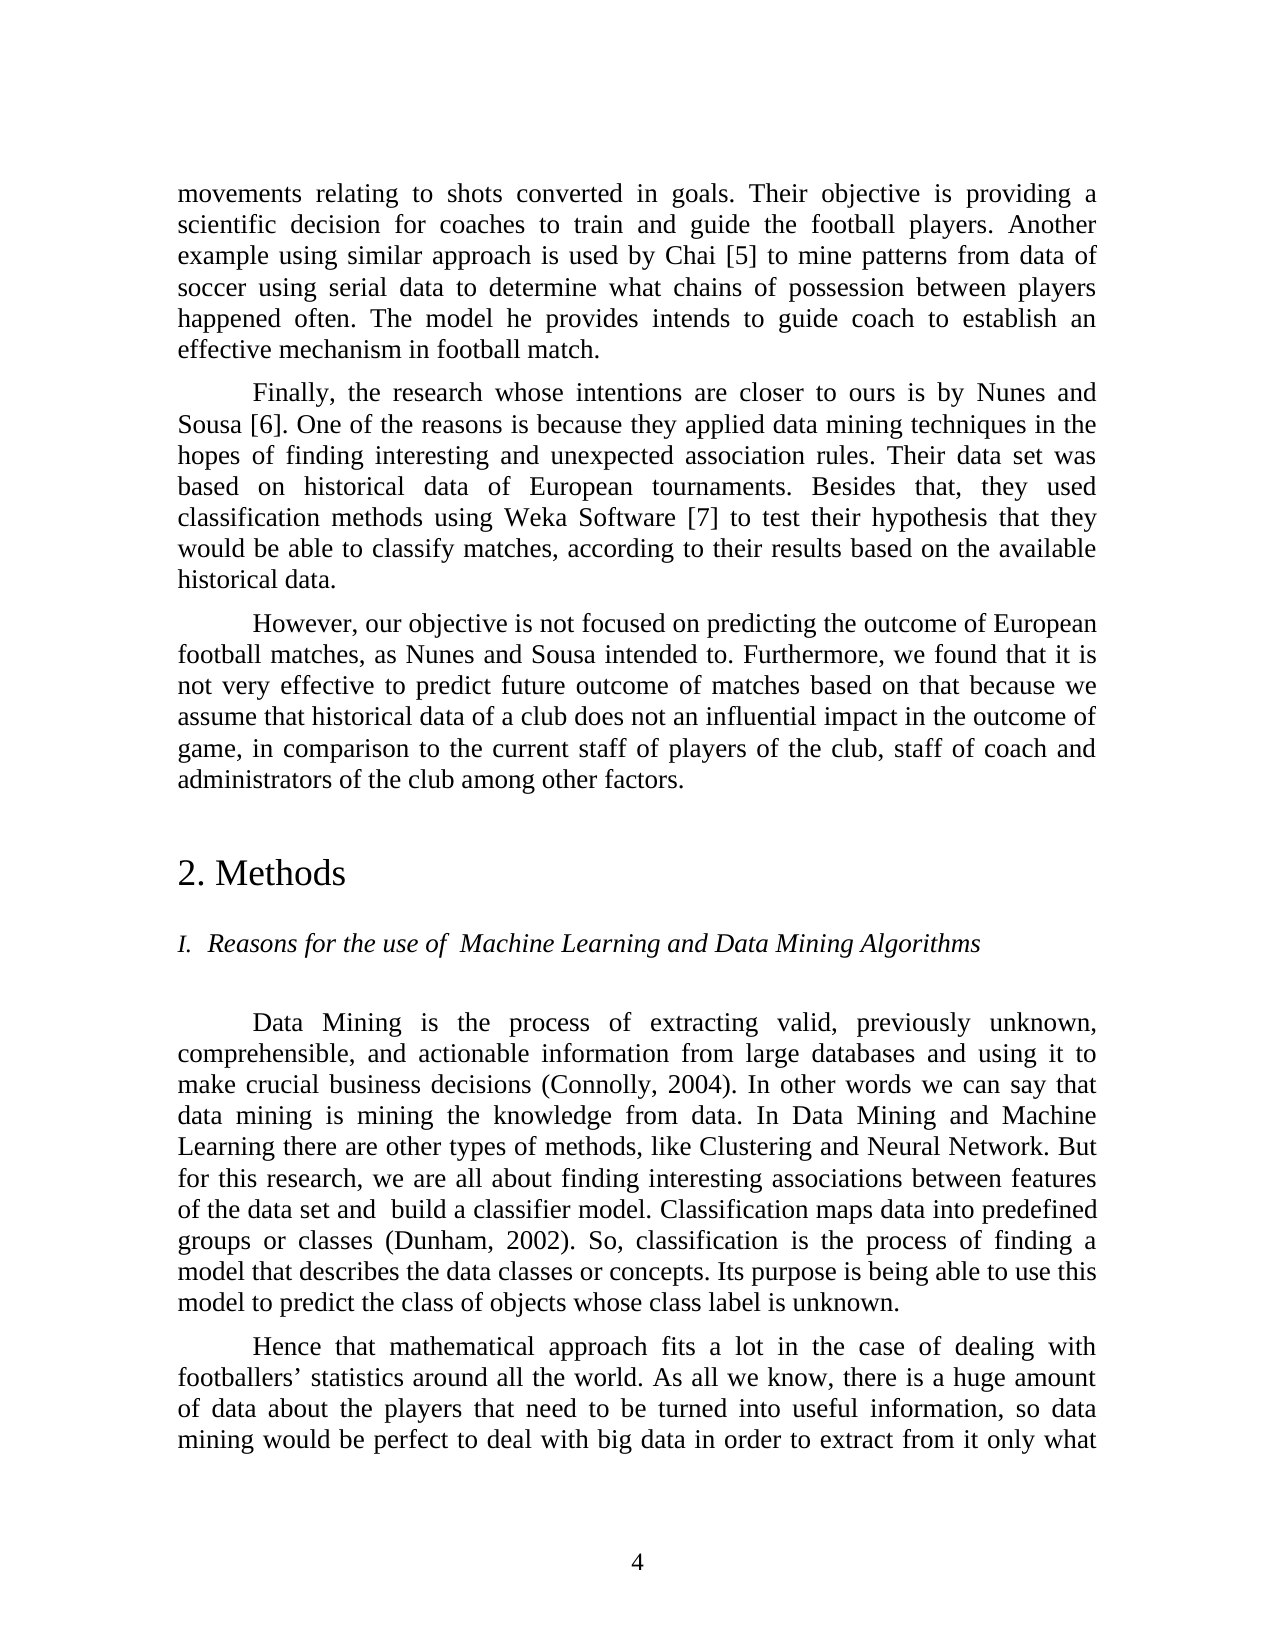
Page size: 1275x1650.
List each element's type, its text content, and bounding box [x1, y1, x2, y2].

subtitle Methods [177, 850, 1098, 893]
text Hence that mathematical approach fits a lot in the case of dealing with footballers’ statistics around all the world. As all we know, there is a huge amount of data about the players that need to be turned into useful information, so data mining would be perfect to deal with big data in order to extract from it only what [177, 1330, 1098, 1454]
text movements relating to shots converted in goals. Their objective is providing a scientific decision for coaches to train and guide the football players. Another example using similar approach is used by Chai [5] to mine patterns from data of soccer using serial data to determine what chains of possession between players happened often. The model he provides intends to guide coach to establish an effective mechanism in football match. [177, 177, 1098, 364]
text However, our objective is not focused on predicting the outcome of European football matches, as Nunes and Sousa intended to. Furthermore, we found that it is not very effective to predict future outcome of matches based on that because we assume that historical data of a club does not an influential impact in the outcome of game, in comparison to the current staff of players of the club, staff of coach and administrators of the club among other factors. [177, 607, 1098, 794]
text Finally, the research whose intentions are closer to ours is by Nunes and Sousa [6]. One of the reasons is because they applied data mining techniques in the hopes of finding interesting and unexpected association rules. Their data set was based on historical data of European tournaments. Besides that, they used classification methods using Weka Software [7] to test their hypothesis that they would be able to classify matches, according to their results based on the available historical data. [177, 377, 1098, 594]
subtitle Reasons for the use of Machine Learning and Data Mining Algorithms [177, 927, 1098, 958]
text Data Mining is the process of extracting valid, previously unknown, comprehensible, and actionable information from large databases and using it to make crucial business decisions (Connolly, 2004). In other words we can say that data mining is mining the knowledge from data. In Data Mining and Machine Learning there are other types of methods, like Clustering and Neural Network. But for this research, we are all about finding interesting associations between features of the data set and build a classifier model. Classification maps data into predefined groups or classes (Dunham, 2002). So, classification is the process of finding a model that describes the data classes or concepts. Its purpose is being able to use this model to predict the class of objects whose class label is unknown. [177, 1006, 1098, 1317]
